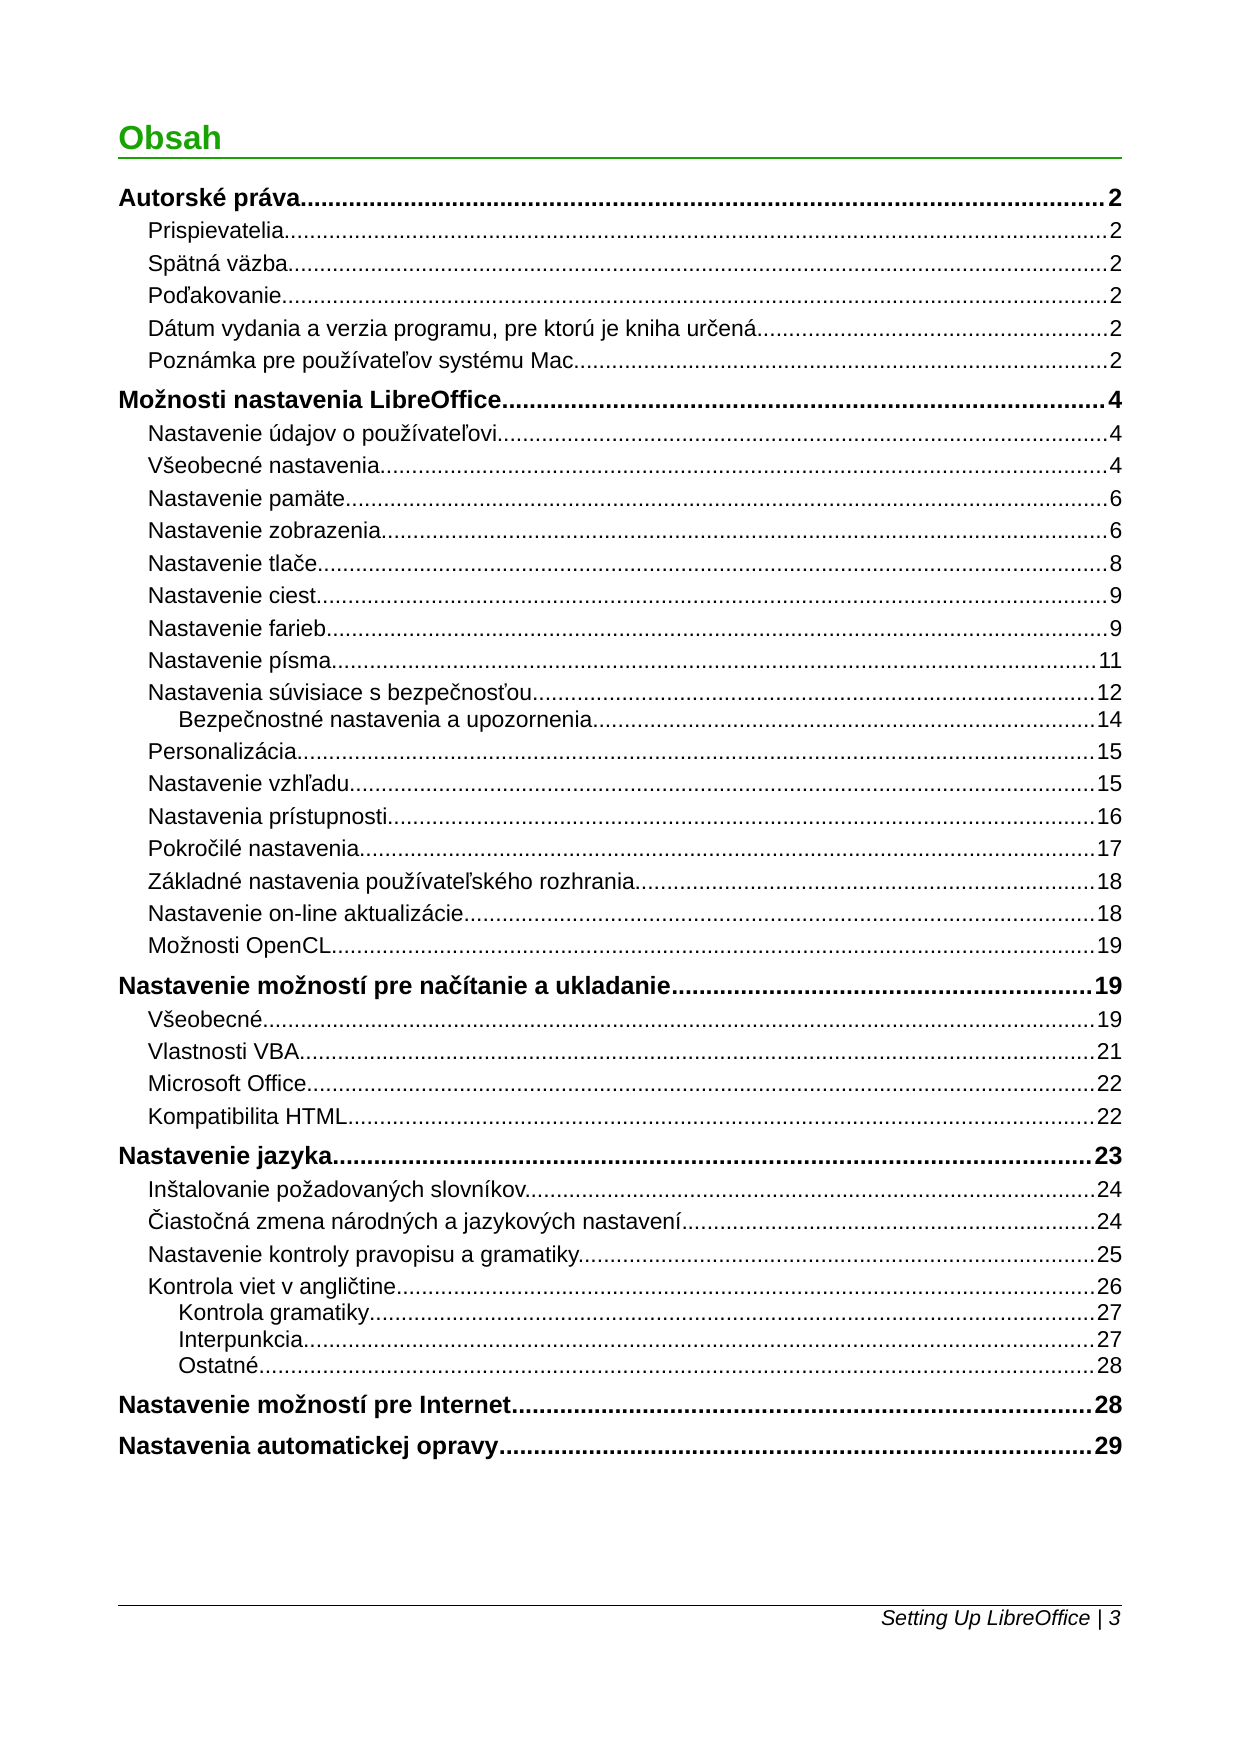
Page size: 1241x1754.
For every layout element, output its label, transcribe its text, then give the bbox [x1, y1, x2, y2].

text Interpunkcia 27 [178, 1326, 1122, 1352]
text Možnosti nastavenia LibreOffice 4 [118, 385, 1122, 414]
text Poznámka pre používateľov systému Mac 2 [148, 347, 1122, 373]
text Kontrola gramatiky 27 [178, 1299, 1122, 1326]
text Nastavenie vzhľadu 15 [148, 770, 1122, 797]
text Ostatné 28 [178, 1352, 1122, 1378]
text Nastavenia automatickej opravy 29 [118, 1431, 1122, 1460]
subtitle Obsah [118, 118, 1122, 157]
text Prispievatelia 2 [148, 217, 1122, 244]
text Dátum vydania a verzia programu, pre ktorú je kniha určená 2 [148, 314, 1122, 341]
text Vlastnosti VBA 21 [148, 1038, 1122, 1064]
text Nastavenie tlače 8 [148, 550, 1122, 576]
text Autorské práva 2 [118, 183, 1122, 211]
text Nastavenia súvisiace s bezpečnosťou 12 [148, 679, 1122, 706]
text Poďakovanie 2 [148, 282, 1122, 308]
text Nastavenie písma 11 [148, 647, 1122, 673]
text Pokročilé nastavenia 17 [148, 835, 1122, 862]
text Základné nastavenia používateľského rozhrania 18 [148, 868, 1122, 894]
text Nastavenie možností pre Internet 28 [118, 1390, 1122, 1419]
text Všeobecné nastavenia 4 [148, 452, 1122, 479]
text Microsoft Office 22 [148, 1070, 1122, 1097]
text Nastavenie údajov o používateľovi 4 [148, 420, 1122, 446]
text Spätná väzba 2 [148, 250, 1122, 276]
text Personalizácia 15 [148, 738, 1122, 764]
text Kontrola viet v angličtine 26 [148, 1273, 1122, 1299]
text Nastavenie on-line aktualizácie 18 [148, 900, 1122, 926]
text Čiastočná zmena národných a jazykových nastavení. 24 [148, 1208, 1122, 1234]
text Nastavenie jazyka 23 [118, 1141, 1122, 1170]
text Možnosti OpenCL 19 [148, 932, 1122, 959]
text Nastavenie zobrazenia 6 [148, 517, 1122, 544]
text Nastavenie ciest 9 [148, 582, 1122, 608]
text Nastavenie pamäte 6 [148, 485, 1122, 511]
text Nastavenie kontroly pravopisu a gramatiky. 25 [148, 1241, 1122, 1267]
text Inštalovanie požadovaných slovníkov. 24 [148, 1176, 1122, 1202]
text Nastavenia prístupnosti 16 [148, 803, 1122, 829]
text Nastavenie farieb 9 [148, 614, 1122, 641]
text Všeobecné 19 [148, 1006, 1122, 1032]
text Nastavenie možností pre načítanie a ukladanie 19 [118, 971, 1122, 999]
text Bezpečnostné nastavenia a upozornenia 14 [178, 706, 1122, 732]
text Kompatibilita HTML 22 [148, 1103, 1122, 1129]
